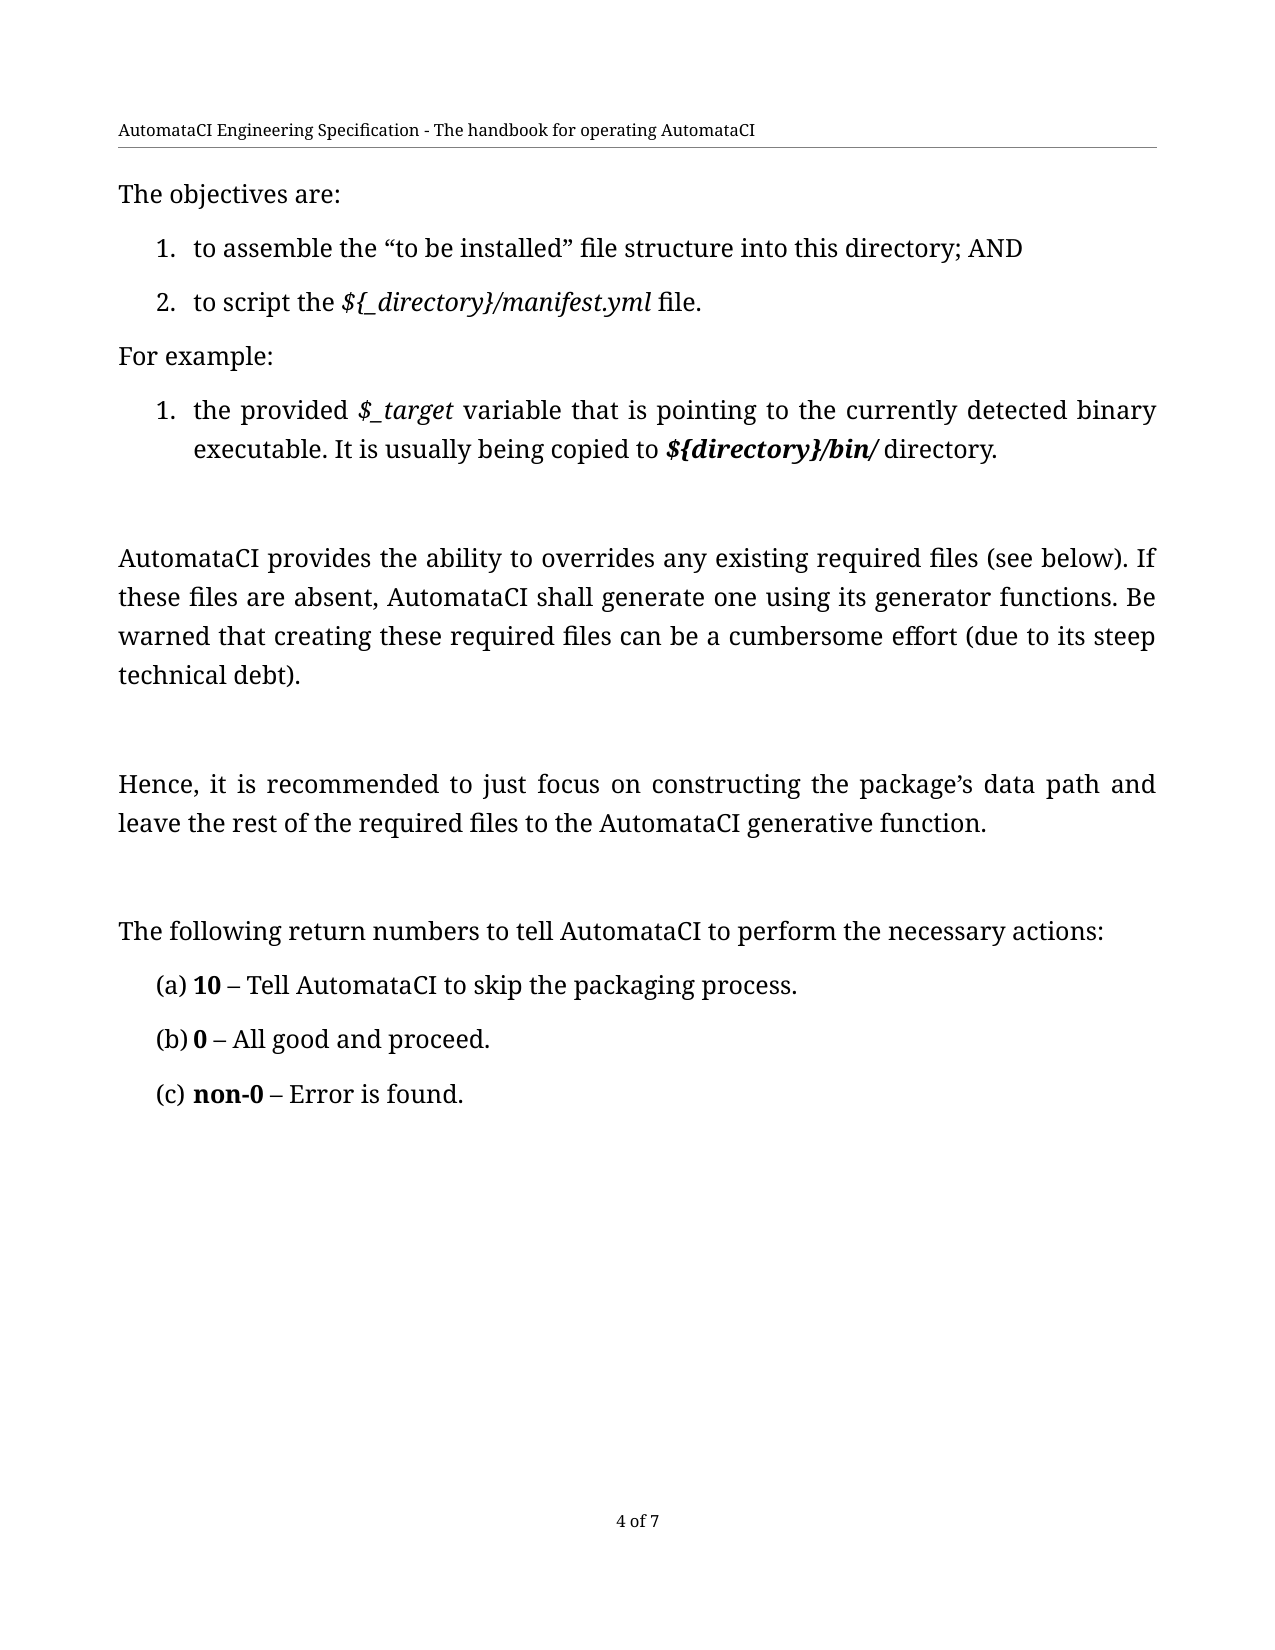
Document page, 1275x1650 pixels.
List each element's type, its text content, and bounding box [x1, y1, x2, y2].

text The objectives are: [118, 176, 1157, 210]
list 10 – Tell AutomataCI to skip the packaging process. [156, 968, 1157, 1002]
list 0 – All good and proceed. [156, 1022, 1157, 1056]
text For example: [118, 339, 1157, 373]
list the provided $_target variable that is pointing to the currently detected binary executable. It is usually being copied to ${directory}/bin/ directory. [156, 393, 1157, 466]
list to assemble the “to be installed” file structure into this directory; AND [156, 231, 1157, 264]
list non-0 – Error is found. [156, 1076, 1157, 1110]
text AutomataCI provides the ability to overrides any existing required files (see below). If these files are absent, AutomataCI shall generate one using its generator functions. Be warned that creating these required files can be a cumbersome effort (due to its steep technical debt). [118, 541, 1157, 692]
text The following return numbers to tell AutomataCI to perform the necessary actions: [118, 914, 1157, 948]
text Hence, it is recommended to just focus on constructing the package’s data path and leave the rest of the required files to the AutomataCI generative function. [118, 766, 1157, 839]
list to script the ${_directory}/manifest.yml file. [156, 285, 1157, 319]
